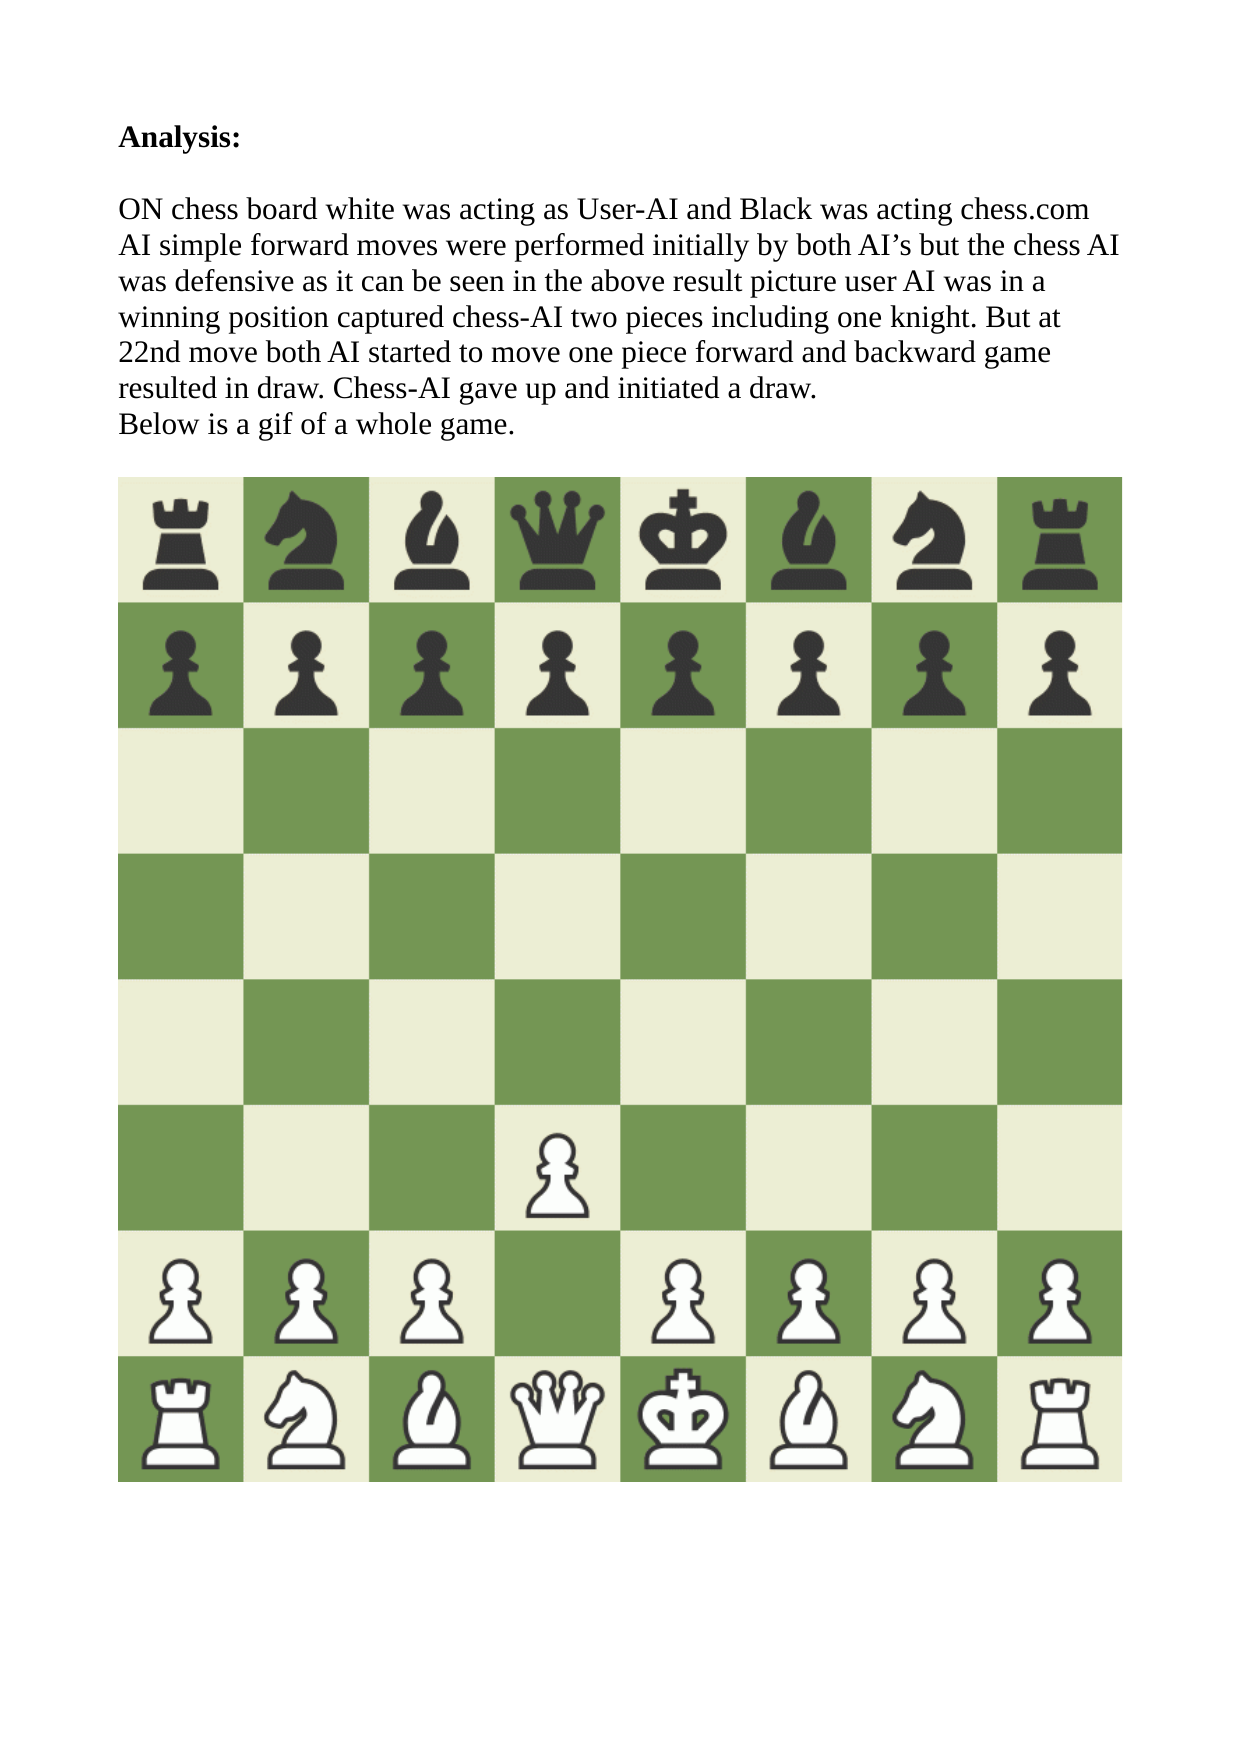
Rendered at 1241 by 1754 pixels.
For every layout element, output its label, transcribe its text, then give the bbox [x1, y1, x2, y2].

text ON chess board white was acting as User-AI and Black was acting chess.com AI simple forward moves were performed initially by both AI’s but the chess AI was defensive as it can be seen in the above result picture user AI was in a winning position captured chess-AI two pieces including one knight. But at 22nd move both AI started to move one piece forward and backward game resulted in draw. Chess-AI gave up and initiated a draw. [118, 190, 1122, 406]
picture [118, 477, 1123, 1482]
text Analysis: [118, 118, 1122, 154]
text Below is a gif of a whole game. [118, 406, 1122, 442]
